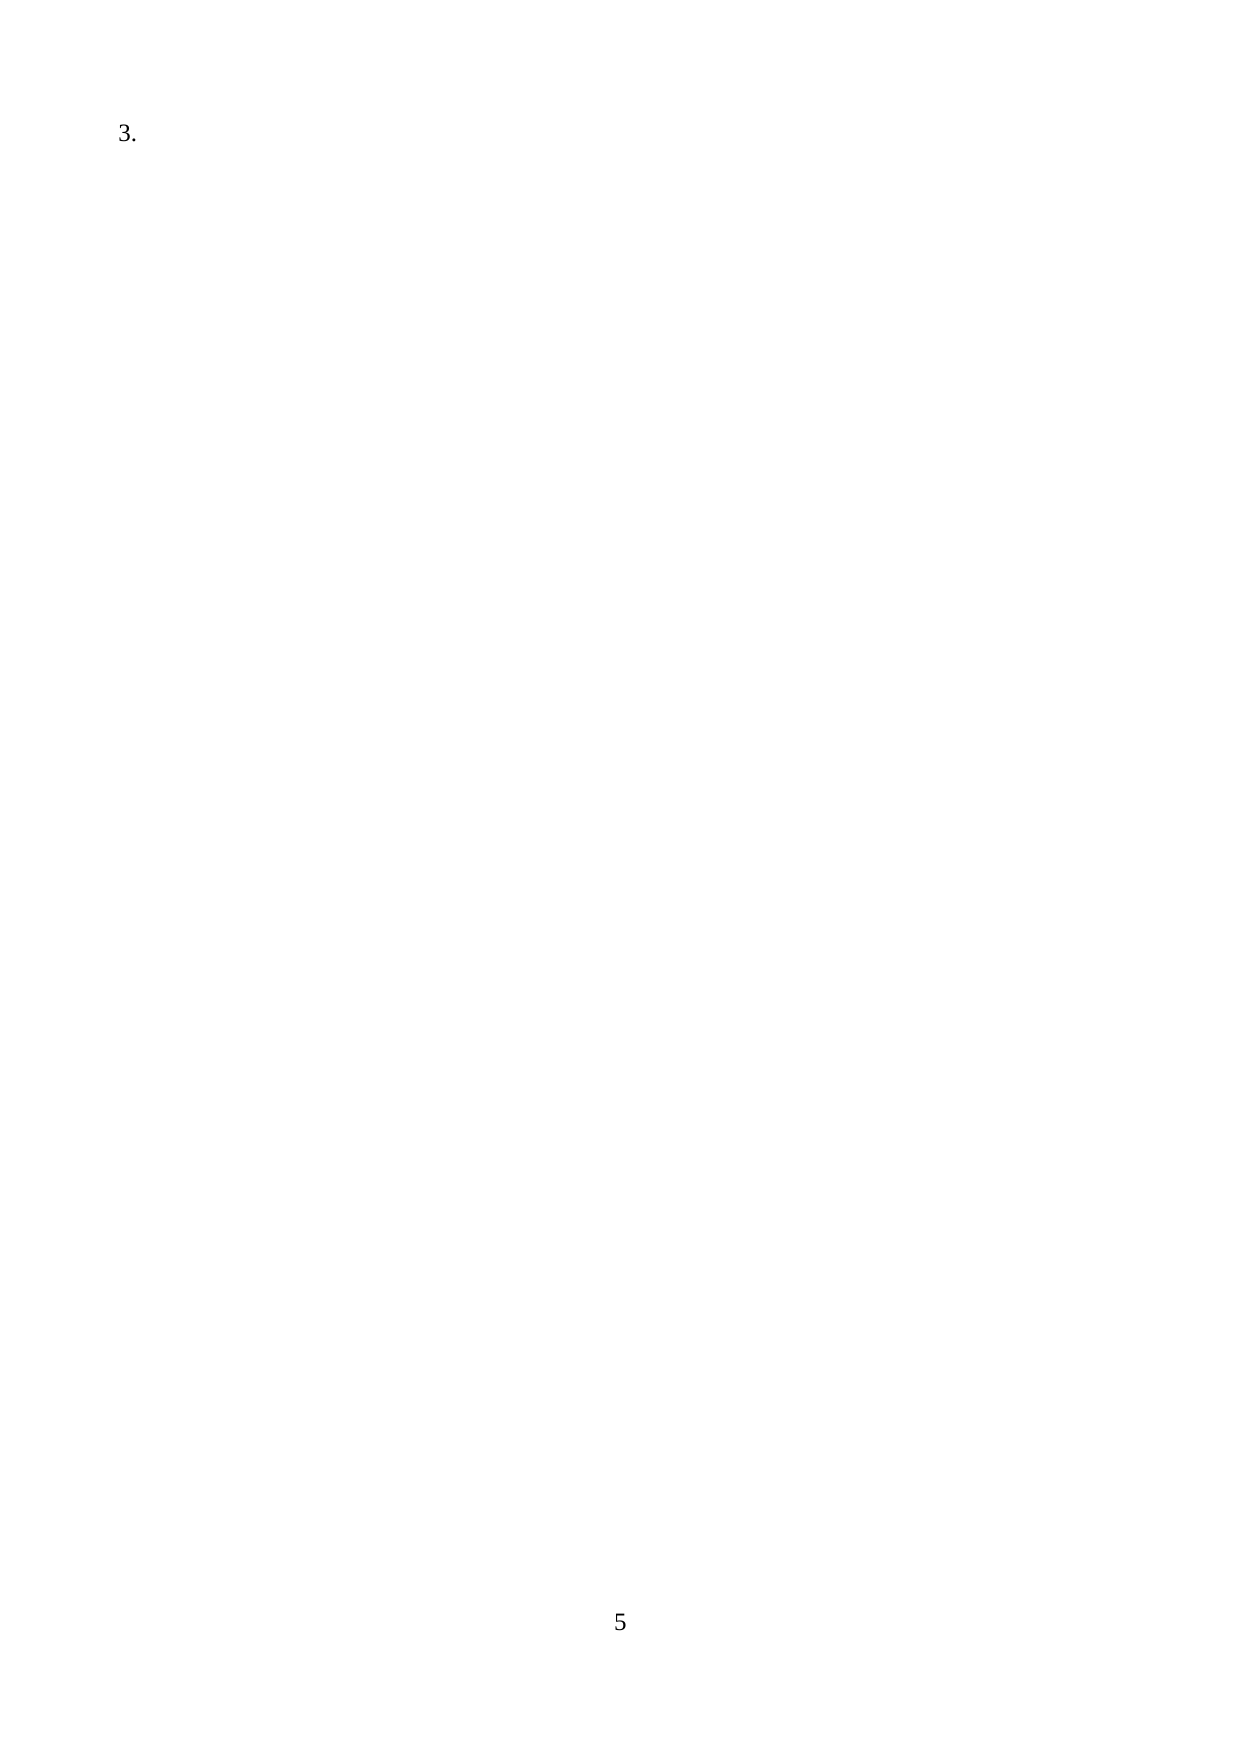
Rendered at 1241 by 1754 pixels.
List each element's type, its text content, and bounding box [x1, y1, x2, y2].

text 3. [118, 118, 1122, 147]
